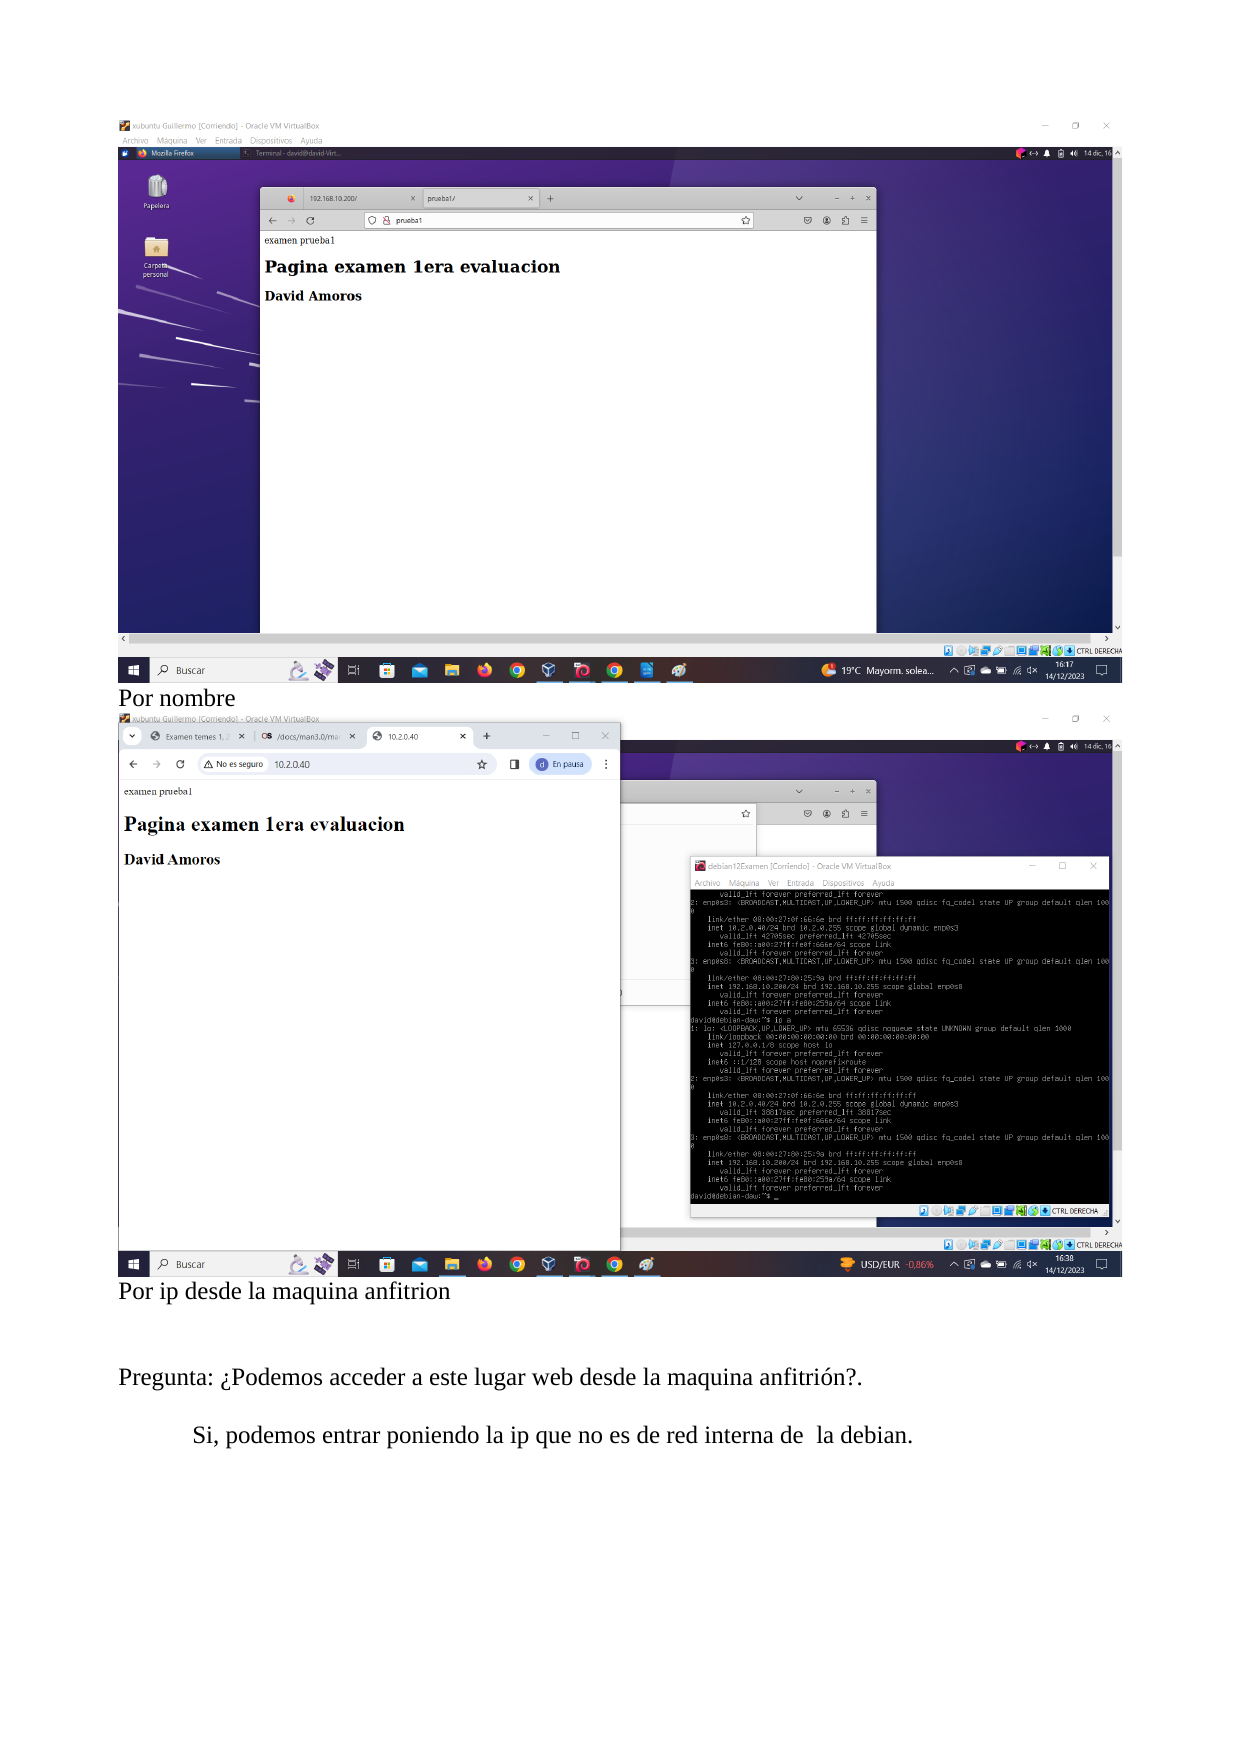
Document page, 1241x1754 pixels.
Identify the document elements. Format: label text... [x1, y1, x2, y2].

text Pregunta: ¿Podemos acceder a este lugar web desde la maquina anfitrión?. [118, 1362, 1122, 1391]
picture [118, 118, 1123, 683]
text Si, podemos entrar poniendo la ip que no es de red interna de la debian. [118, 1420, 1122, 1449]
text Por nombre [118, 683, 1122, 711]
text Por ip desde la maquina anfitrion [118, 1277, 1122, 1305]
picture [118, 711, 1123, 1277]
